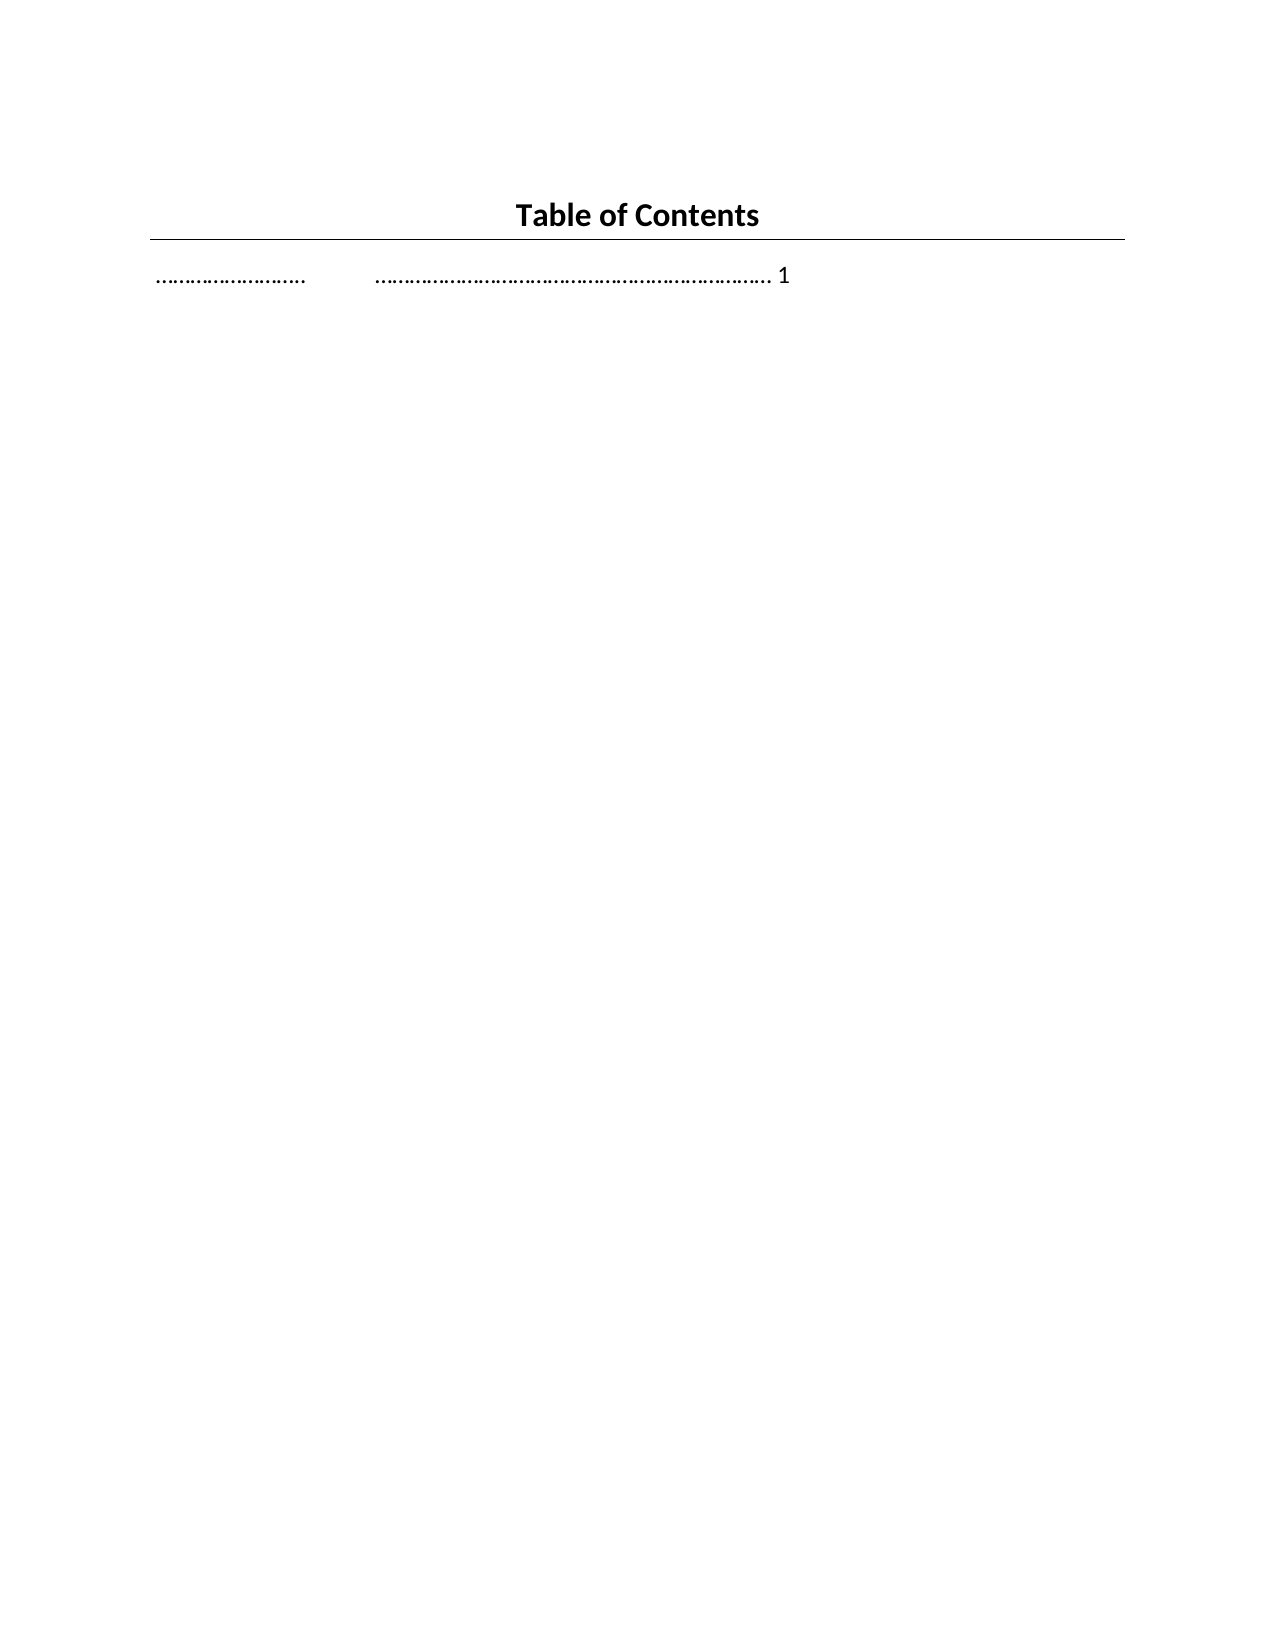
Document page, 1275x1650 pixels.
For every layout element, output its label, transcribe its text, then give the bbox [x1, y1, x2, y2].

text Table of Contents [150, 150, 1125, 239]
text …………………….. …………………………………………………………… 1 [150, 259, 1125, 289]
